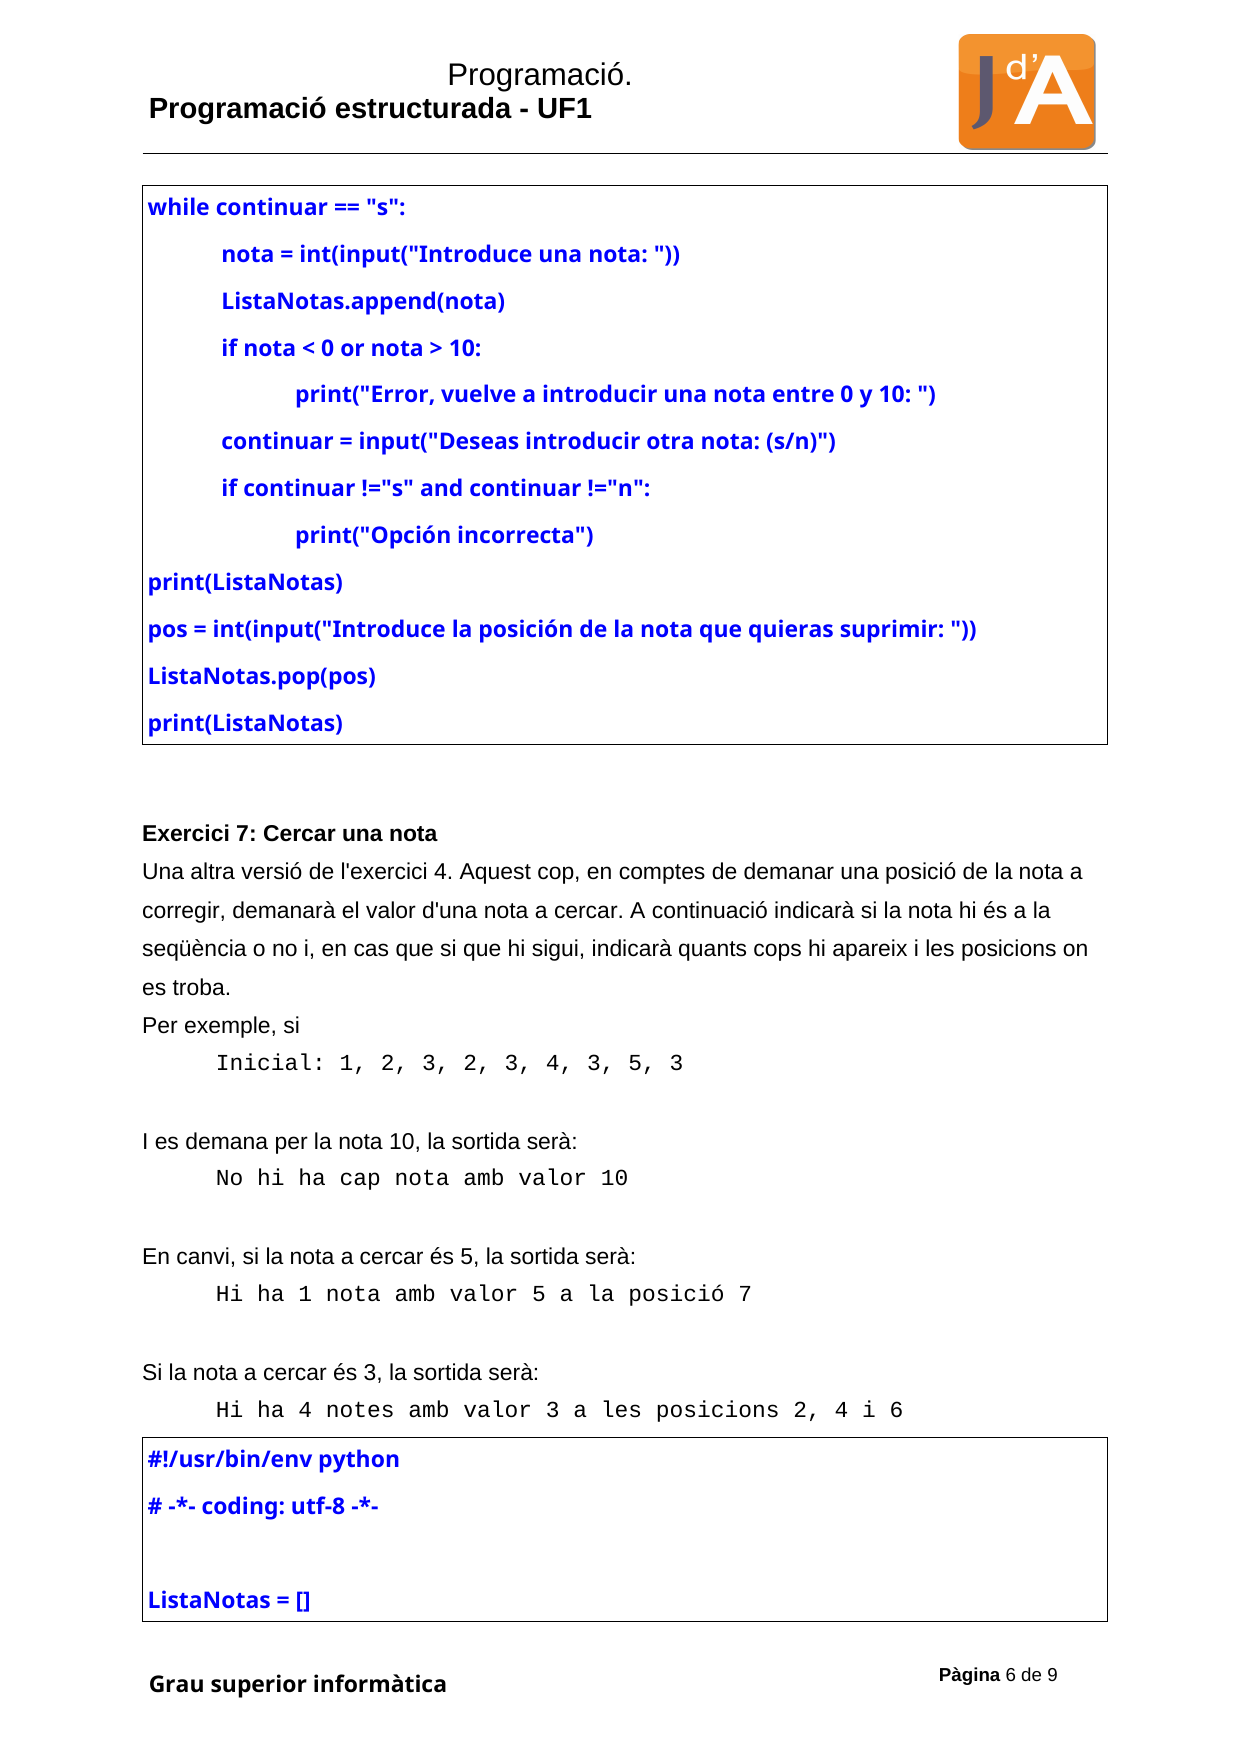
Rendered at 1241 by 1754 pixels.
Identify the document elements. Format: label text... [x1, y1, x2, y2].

text No hi ha cap nota amb valor 10 [216, 1167, 1107, 1193]
text Hi ha 1 nota amb valor 5 a la posició 7 [216, 1282, 1107, 1308]
text I es demana per la nota 10, la sortida serà: [142, 1128, 1107, 1154]
text Una altra versió de l'exercici 4. Aquest cop, en comptes de demanar una posició de la nota a corregir, demanarà el valor d'una nota a cercar. A continuació indicarà si la nota hi és a la seqüència o no i, en cas que si que hi sigui, indicarà quants cops hi apareix i les posicions on es troba. [142, 859, 1107, 1000]
table_header while continuar == "s": nota = int(input("Introduce una nota: ")) ListaNotas.append(nota) if nota < 0 or nota > 10: print("Error, vuelve a introducir una nota entre 0 y 10: ") continuar = input("Deseas introducir otra nota: (s/n)") if continuar !="s" and continuar !="n": print("Opción incorrecta") print(ListaNotas) pos = int(input("Introduce la posición de la nota que quieras suprimir: ")) ListaNotas.pop(pos) print(ListaNotas) [143, 186, 1107, 743]
text Inicial: 1, 2, 3, 2, 3, 4, 3, 5, 3 [216, 1051, 1107, 1077]
text Exercici 7: Cercar una nota [142, 820, 1107, 846]
picture [958, 34, 1096, 150]
text En canvi, si la nota a cercar és 5, la sortida serà: [142, 1244, 1107, 1270]
text Per exemple, si [142, 1013, 1107, 1038]
table_header #!/usr/bin/env python # -*- coding: utf-8 -*- ListaNotas = [] [143, 1438, 1107, 1621]
text Si la nota a cercar és 3, la sortida serà: [142, 1360, 1107, 1385]
text Hi ha 4 notes amb valor 3 a les posicions 2, 4 i 6 [216, 1398, 1107, 1424]
